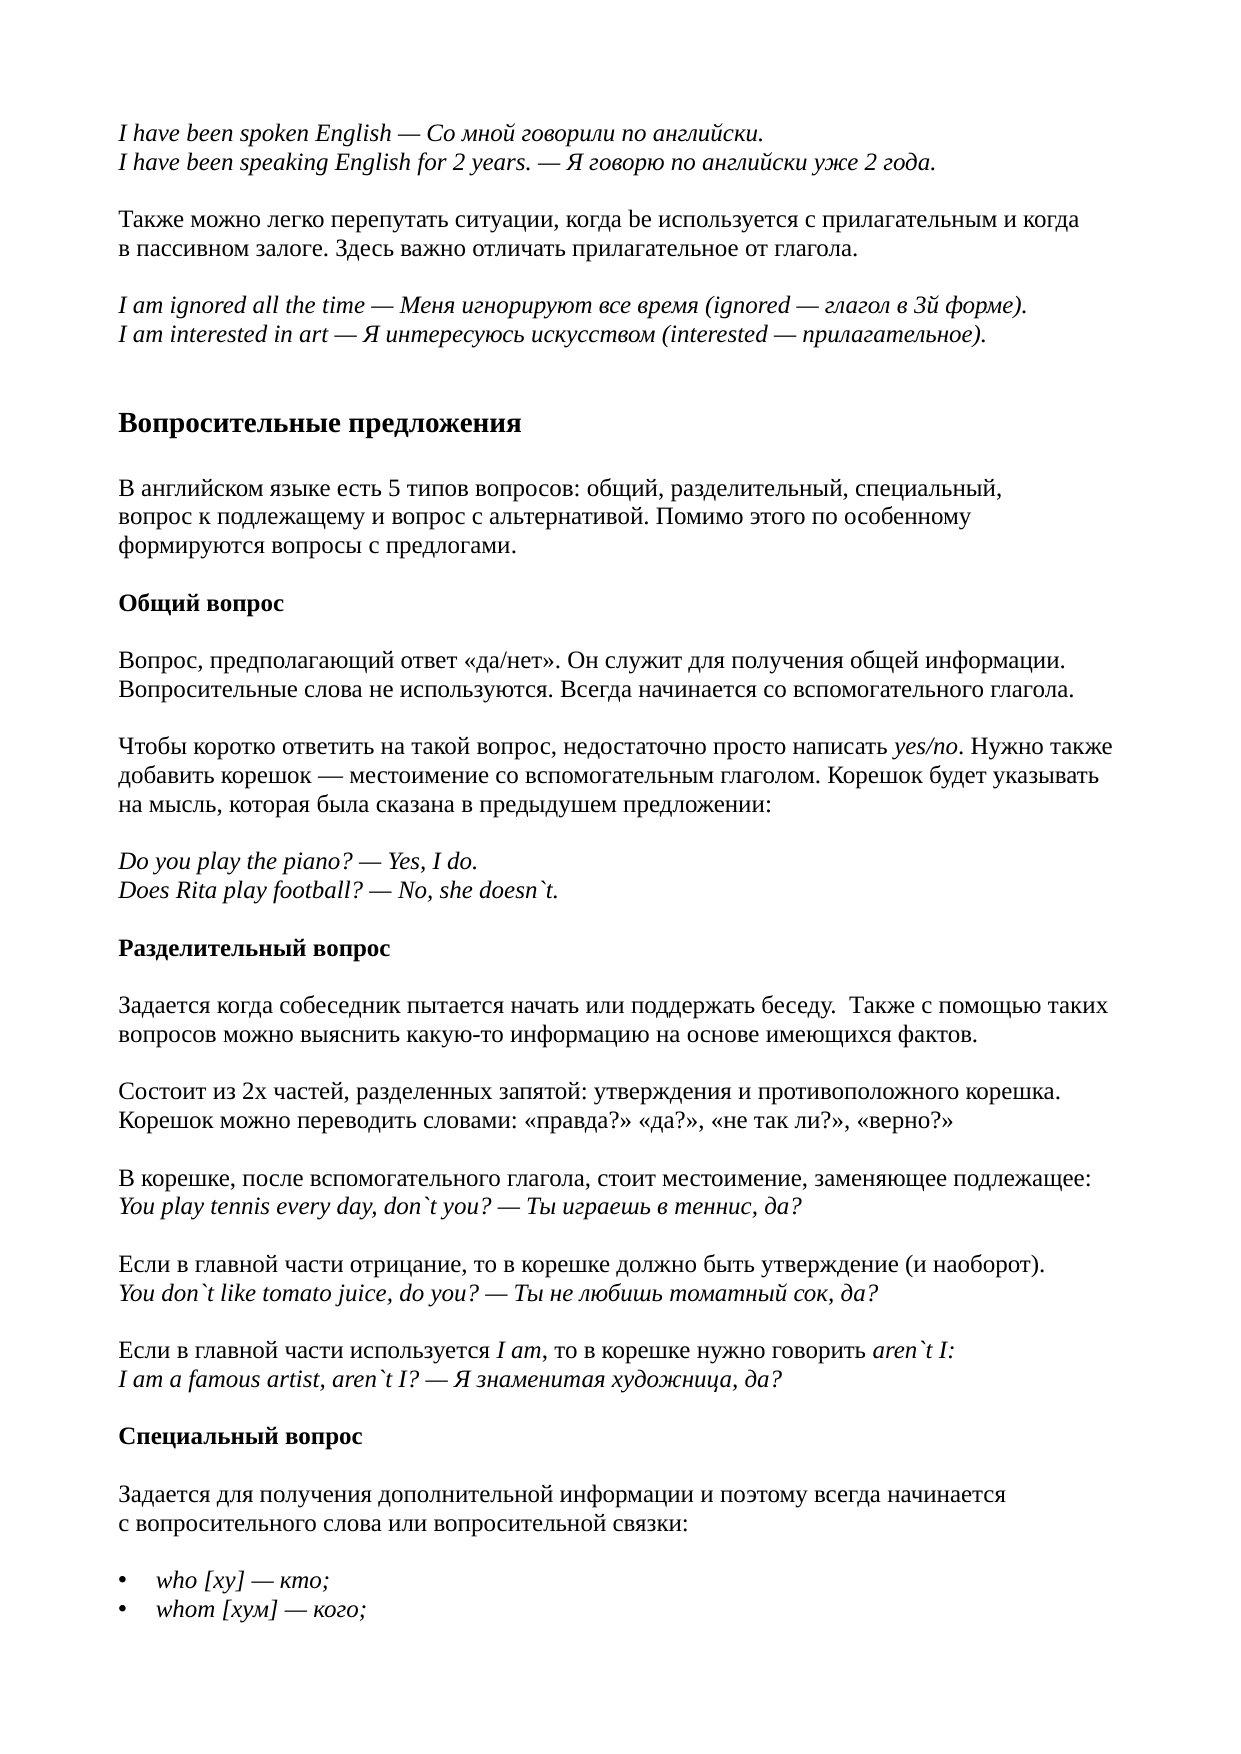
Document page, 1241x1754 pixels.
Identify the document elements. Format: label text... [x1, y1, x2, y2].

text в пассивном залоге. Здесь важно отличать прилагательное от глагола. [118, 233, 1122, 262]
text I am interested in art — Я интересуюсь искусством (interested — прилагательное). [118, 319, 1122, 348]
text Вопрос, предполагающий ответ «да/нет». Он служит для получения общей информации. Вопросительные слова не используются. Всегда начинается со вспомогательного глагола. [118, 645, 1122, 703]
text на мысль, которая была сказана в предыдушем предложении: [118, 789, 1122, 818]
text добавить корешок — местоимение со вспомогательным глаголом. Корешок будет указывать [118, 760, 1122, 789]
text You don`t like tomato juice, do you? — Ты не любишь томатный сок, да? [118, 1278, 1122, 1306]
text вопрос к подлежащему и вопрос с альтернативой. Помимо этого по особенному формируются вопросы с предлогами. [118, 501, 1122, 559]
text с вопросительного слова или вопросительной связки: [118, 1508, 1122, 1536]
text Состоит из 2х частей, разделенных запятой: утверждения и противоположного корешка. [118, 1076, 1122, 1105]
list who [ху] — кто; [118, 1565, 1122, 1594]
text В английском языке есть 5 типов вопросов: общий, разделительный, специальный, [118, 473, 1122, 501]
text I have been spoken English — Со мной говорили по английски. [118, 118, 1122, 147]
text Do you play the piano? — Yes, I do. [118, 846, 1122, 875]
text В корешке, после вспомогательного глагола, стоит местоимение, заменяющее подлежащее: [118, 1163, 1122, 1191]
text Вопросительные предложения [118, 406, 1122, 439]
text I am a famous artist, aren`t I? — Я знаменитая художница, да? [118, 1364, 1122, 1393]
text Если в главной части отрицание, то в корешке должно быть утверждение (и наоборот). [118, 1249, 1122, 1278]
text Задается для получения дополнительной информации и поэтому всегда начинается [118, 1479, 1122, 1508]
text I have been speaking English for 2 years. — Я говорю по английски уже 2 года. [118, 147, 1122, 176]
text I am ignored all the time — Меня игнорируют все время (ignored — глагол в 3й форме). [118, 291, 1122, 319]
text Задается когда собеседник пытается начать или поддержать беседу. Также с помощью таких вопросов можно выяснить какую-то информацию на основе имеющихся фактов. [118, 990, 1122, 1048]
text You play tennis every day, don`t you? — Ты играешь в теннис, да? [118, 1191, 1122, 1220]
text Does Rita play football? — No, she doesn`t. [118, 875, 1122, 904]
text Чтобы коротко ответить на такой вопрос, недостаточно просто написать yes/no. Нужно также [118, 731, 1122, 760]
text Специальный вопрос [118, 1421, 1122, 1450]
text Также можно легко перепутать ситуации, когда be используется с прилагательным и когда [118, 204, 1122, 233]
text Разделительный вопрос [118, 933, 1122, 961]
list whom [хум] — кого; [118, 1594, 1122, 1623]
text Общий вопрос [118, 588, 1122, 616]
text Если в главной части используется I am, то в корешке нужно говорить aren`t I: [118, 1335, 1122, 1364]
text Корешок можно переводить словами: «правда?» «да?», «не так ли?», «верно?» [118, 1105, 1122, 1134]
